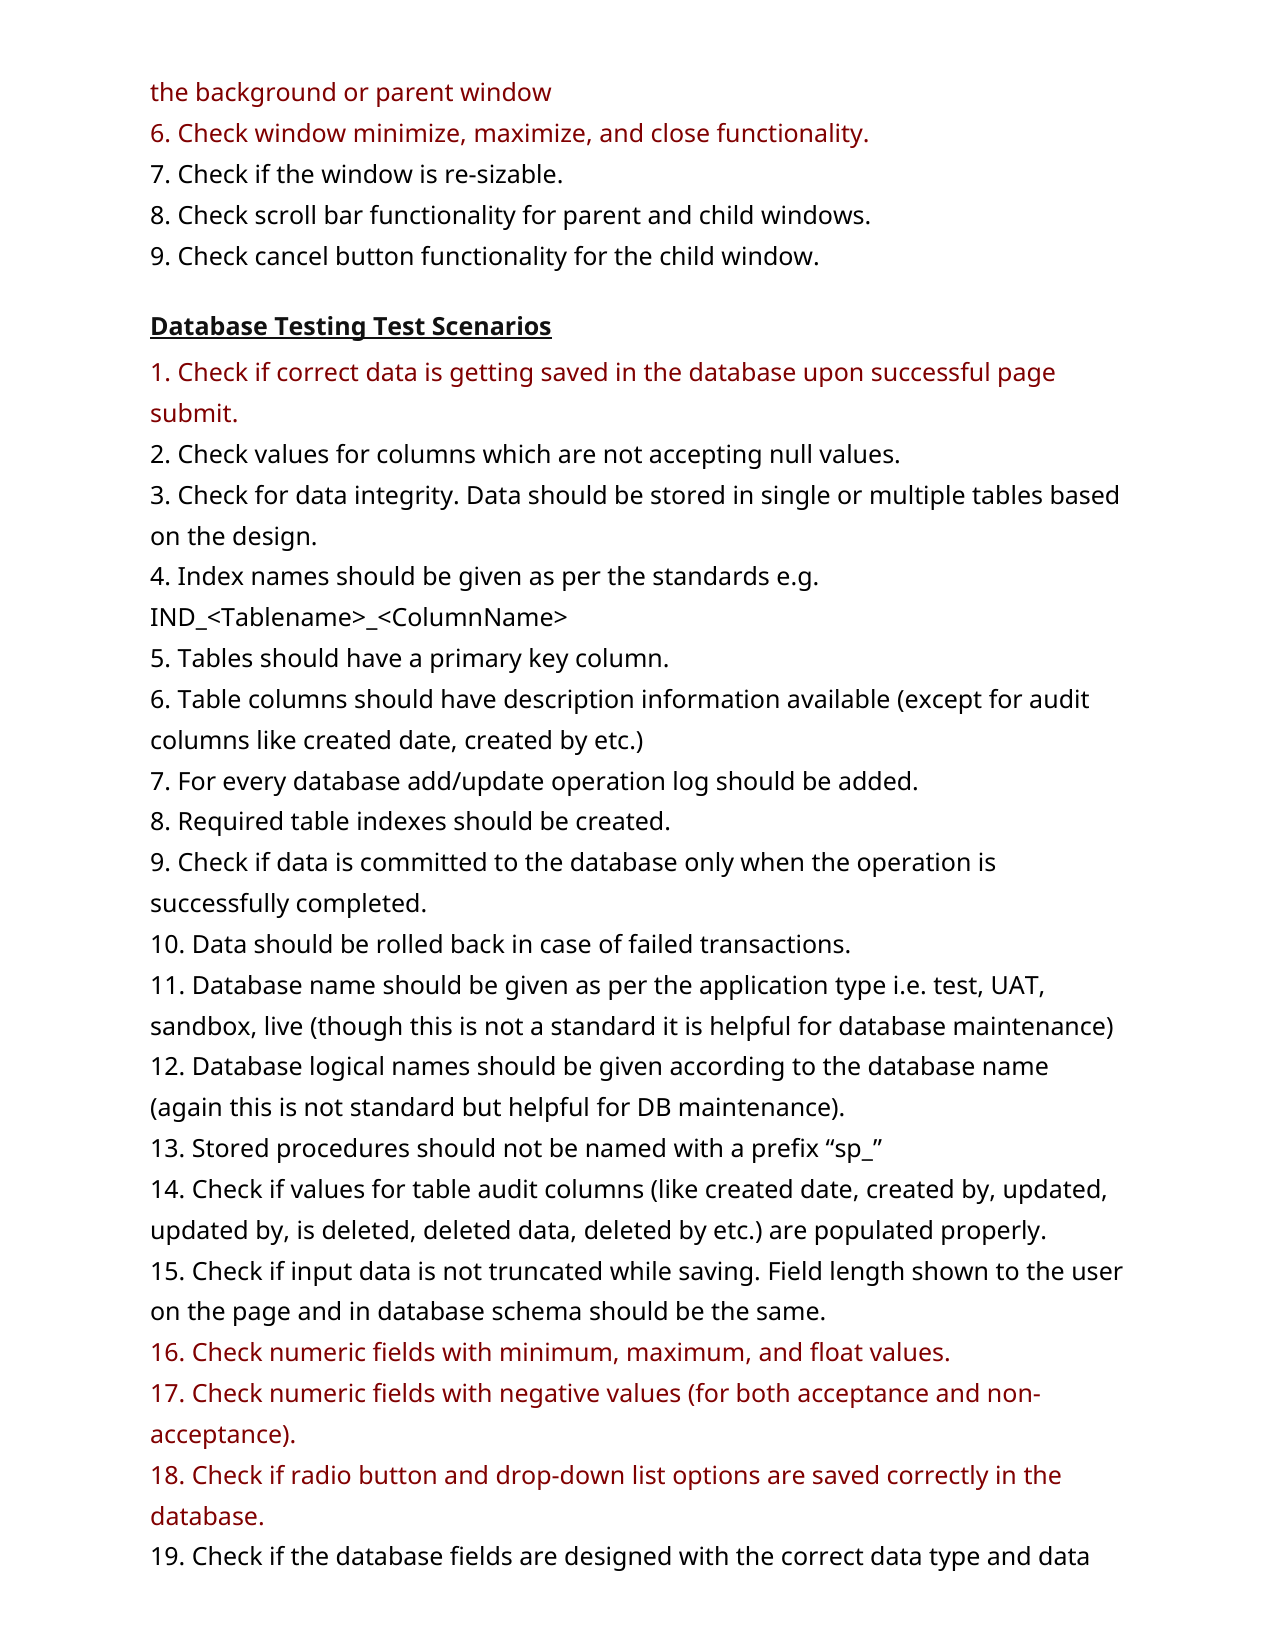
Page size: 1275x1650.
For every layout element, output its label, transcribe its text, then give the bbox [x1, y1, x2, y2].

text 1. Check if correct data is getting saved in the database upon successful page submit. 2. Check values for columns which are not accepting null values. 3. Check for data integrity. Data should be stored in single or multiple tables based on the design. 4. Index names should be given as per the standards e.g. IND_<Tablename>_<ColumnName> 5. Tables should have a primary key column. 6. Table columns should have description information available (except for audit columns like created date, created by etc.) 7. For every database add/update operation log should be added. 8. Required table indexes should be created. 9. Check if data is committed to the database only when the operation is successfully completed. 10. Data should be rolled back in case of failed transactions. 11. Database name should be given as per the application type i.e. test, UAT, sandbox, live (though this is not a standard it is helpful for database maintenance) 12. Database logical names should be given according to the database name (again this is not standard but helpful for DB maintenance). 13. Stored procedures should not be named with a prefix “sp_” 14. Check if values for table audit columns (like created date, created by, updated, updated by, is deleted, deleted data, deleted by etc.) are populated properly. 15. Check if input data is not truncated while saving. Field length shown to the user on the page and in database schema should be the same. 16. Check numeric fields with minimum, maximum, and float values. 17. Check numeric fields with negative values (for both acceptance and non-acceptance). 18. Check if radio button and drop-down list options are saved correctly in the database. 19. Check if the database fields are designed with the correct data type and data [150, 355, 1125, 1573]
text the background or parent window 6. Check window minimize, maximize, and close functionality. 7. Check if the window is re-sizable. 8. Check scroll bar functionality for parent and child windows. 9. Check cancel button functionality for the child window. [150, 75, 1125, 272]
text Database Testing Test Scenarios [150, 308, 1125, 342]
